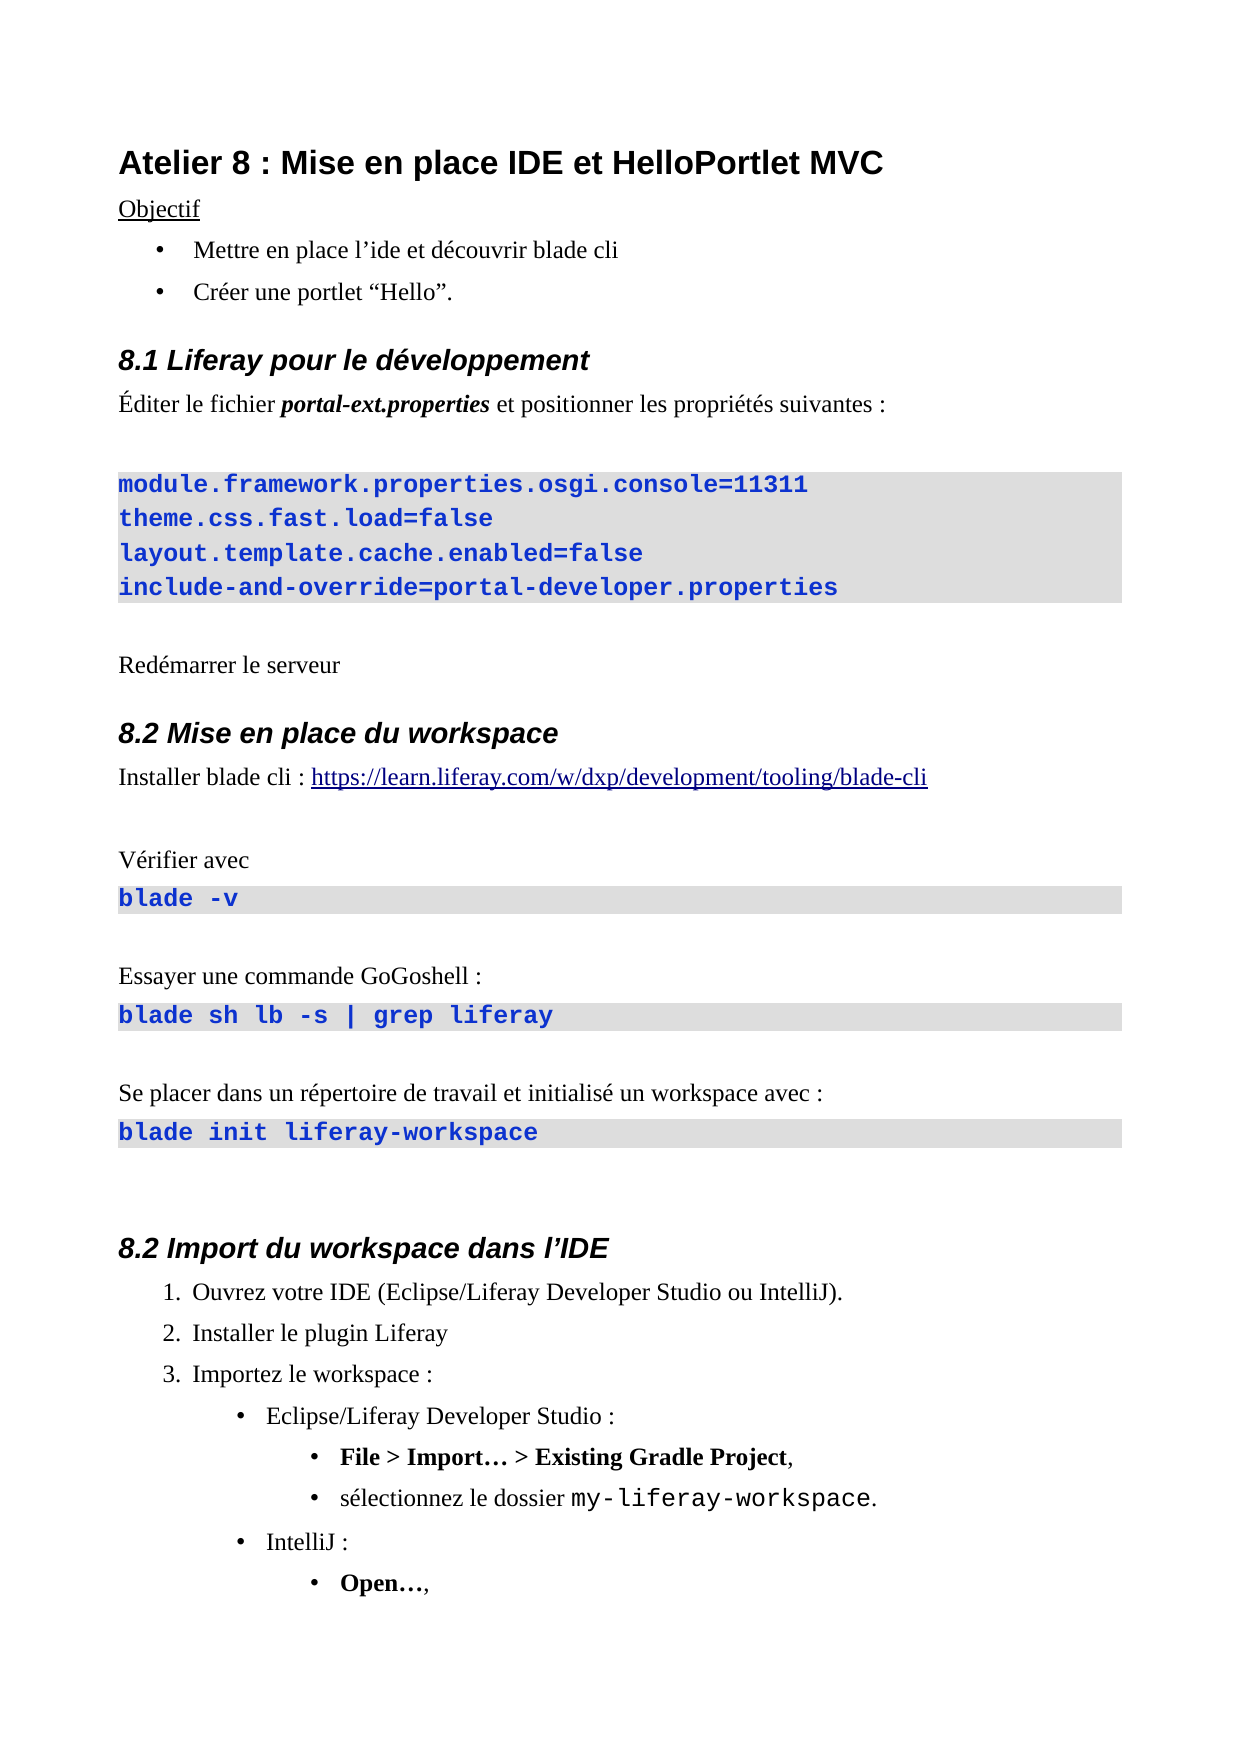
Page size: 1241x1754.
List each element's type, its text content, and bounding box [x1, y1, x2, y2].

text include-and-override=portal-developer.properties [838, 574, 1122, 603]
subtitle 8.2 Mise en place du workspace [118, 716, 1122, 750]
text layout.template.cache.enabled=false [643, 540, 1122, 568]
list Importez le workspace : [162, 1359, 1122, 1388]
text Éditer le fichier portal-ext.properties et positionner les propriétés suivantes : [118, 389, 1122, 418]
list Mettre en place l’ide et découvrir blade cli [156, 236, 1122, 264]
list IntelliJ : [236, 1527, 1122, 1555]
list Eclipse/Liferay Developer Studio : [236, 1401, 1122, 1429]
list Créer une portlet “Hello”. [156, 277, 1122, 306]
list File > Import… > Existing Gradle Project, [310, 1442, 1122, 1471]
subtitle Atelier 8 : Mise en place IDE et HelloPortlet MVC [118, 143, 1122, 182]
text blade -v [238, 886, 1122, 914]
text Essayer une commande GoGoshell : [118, 961, 1122, 990]
list Open…, [310, 1568, 1122, 1597]
subtitle 8.2 Import du workspace dans l’IDE [118, 1231, 1122, 1264]
list Ouvrez votre IDE (Eclipse/Liferay Developer Studio ou IntelliJ). [162, 1277, 1122, 1306]
subtitle 8.1 Liferay pour le développement [118, 343, 1122, 377]
text Se placer dans un répertoire de travail et initialisé un workspace avec : [118, 1078, 1122, 1107]
text Installer blade cli : https://learn.liferay.com/w/dxp/development/tooling/blade-cli [118, 762, 1122, 791]
text Objectif [118, 194, 1122, 223]
text blade init liferay-workspace [118, 1119, 1122, 1148]
list sélectionnez le dossier my-liferay-workspace. [310, 1483, 1122, 1514]
text Redémarrer le serveur [118, 650, 1122, 679]
text Vérifier avec [118, 845, 1122, 873]
text module.framework.properties.osgi.console=11311 [808, 472, 1122, 500]
text blade sh lb -s | grep liferay [553, 1003, 1122, 1031]
list Installer le plugin Liferay [162, 1318, 1122, 1347]
text theme.css.fast.load=false [493, 506, 1122, 534]
